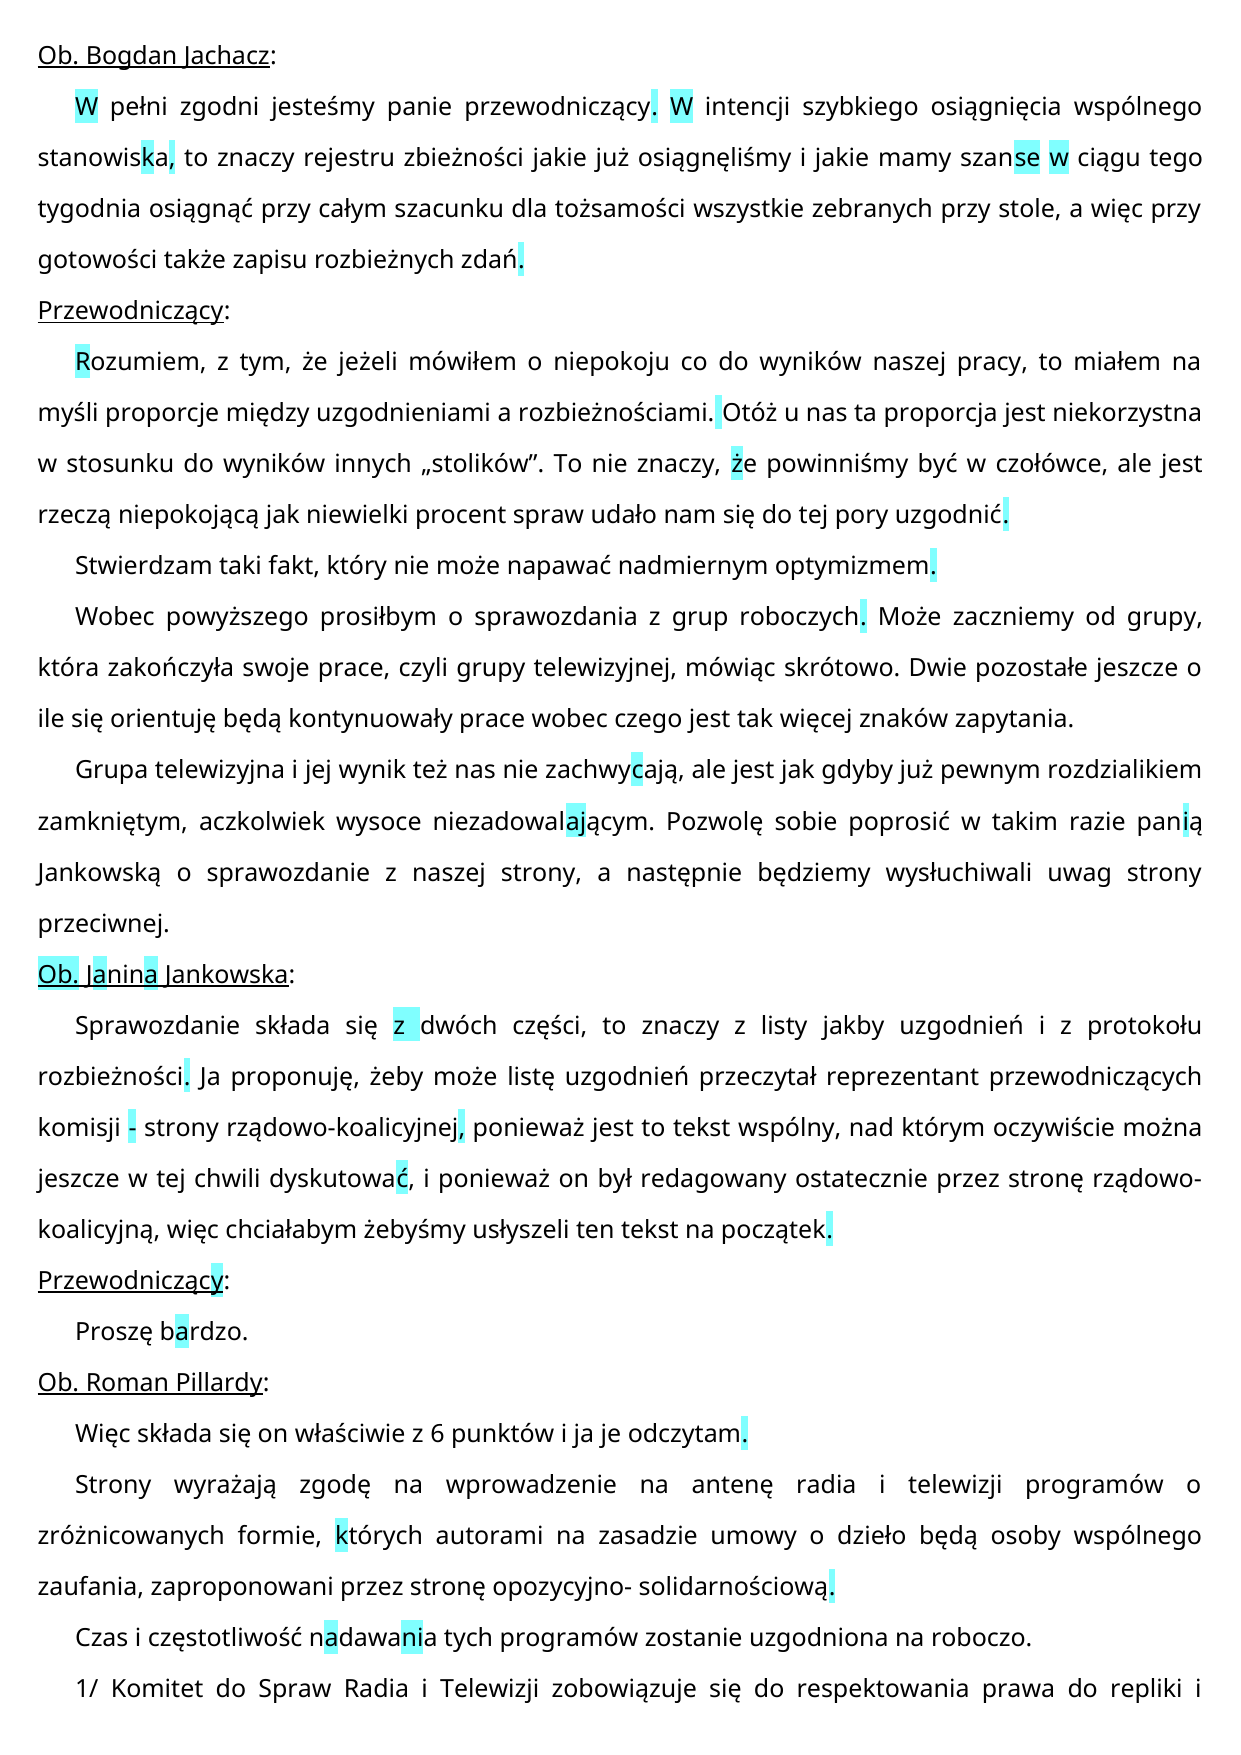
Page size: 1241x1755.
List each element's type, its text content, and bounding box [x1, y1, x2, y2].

text Grupa telewizyjna i jej wynik też nas nie zachwycają, ale jest jak gdyby już pewnym rozdzialikiem zamkniętym, aczkolwiek wysoce niezadowalającym. Pozwolę sobie poprosić w takim razie panią Jankowską o sprawozdanie z naszej strony, a następnie będziemy wysłuchiwali uwag strony przeciwnej. [37, 752, 1203, 939]
text Stwierdzam taki fakt, który nie może napawać nadmiernym optymizmem. [37, 548, 1203, 582]
text Więc składa się on właściwie z 6 punktów i ja je odczytam. [37, 1416, 1203, 1450]
text Ob. Roman Pillardy: [37, 1364, 1203, 1399]
text 1/ Komitet do Spraw Radia i Telewizji zobowiązuje się do respektowania prawa do repliki i [37, 1671, 1203, 1705]
text Ob. Bogdan Jachacz: [37, 37, 1203, 72]
text Proszę bardzo. [37, 1313, 1203, 1348]
text Przewodniczący: [37, 1262, 1203, 1297]
text Ob. Janina Jankowska: [37, 956, 1203, 990]
text Rozumiem, z tym, że jeżeli mówiłem o niepokoju co do wyników naszej pracy, to miałem na myśli proporcje między uzgodnieniami a rozbieżnościami. Otóż u nas ta proporcja jest niekorzystna w stosunku do wyników innych „stolików”. To nie znaczy, że powinniśmy być w czołówce, ale jest rzeczą niepokojącą jak niewielki procent spraw udało nam się do tej pory uzgodnić. [37, 344, 1203, 531]
text Strony wyrażają zgodę na wprowadzenie na antenę radia i telewizji programów o zróżnicowanych formie, których autorami na zasadzie umowy o dzieło będą osoby wspólnego zaufania, zaproponowani przez stronę opozycyjno- solidarnościową. [37, 1467, 1203, 1603]
text Przewodniczący: [37, 293, 1203, 327]
text Sprawozdanie składa się z dwóch części, to znaczy z listy jakby uzgodnień i z protokołu rozbieżności. Ja proponuję, żeby może listę uzgodnień przeczytał reprezentant przewodniczących komisji - strony rządowo-koalicyjnej, ponieważ jest to tekst wspólny, nad którym oczywiście można jeszcze w tej chwili dyskutować, i ponieważ on był redagowany ostatecznie przez stronę rządowo-koalicyjną, więc chciałabym żebyśmy usłyszeli ten tekst na początek. [37, 1007, 1203, 1246]
text Czas i częstotliwość nadawania tych programów zostanie uzgodniona na roboczo. [37, 1620, 1203, 1654]
text Wobec powyższego prosiłbym o sprawozdania z grup roboczych. Może zaczniemy od grupy, która zakończyła swoje prace, czyli grupy telewizyjnej, mówiąc skrótowo. Dwie pozostałe jeszcze o ile się orientuję będą kontynuowały prace wobec czego jest tak więcej znaków zapytania. [37, 599, 1203, 735]
text W pełni zgodni jesteśmy panie przewodniczący. W intencji szybkiego osiągnięcia wspólnego stanowiska, to znaczy rejestru zbieżności jakie już osiągnęliśmy i jakie mamy szanse w ciągu tego tygodnia osiągnąć przy całym szacunku dla tożsamości wszystkie zebranych przy stole, a więc przy gotowości także zapisu rozbieżnych zdań. [37, 88, 1203, 276]
